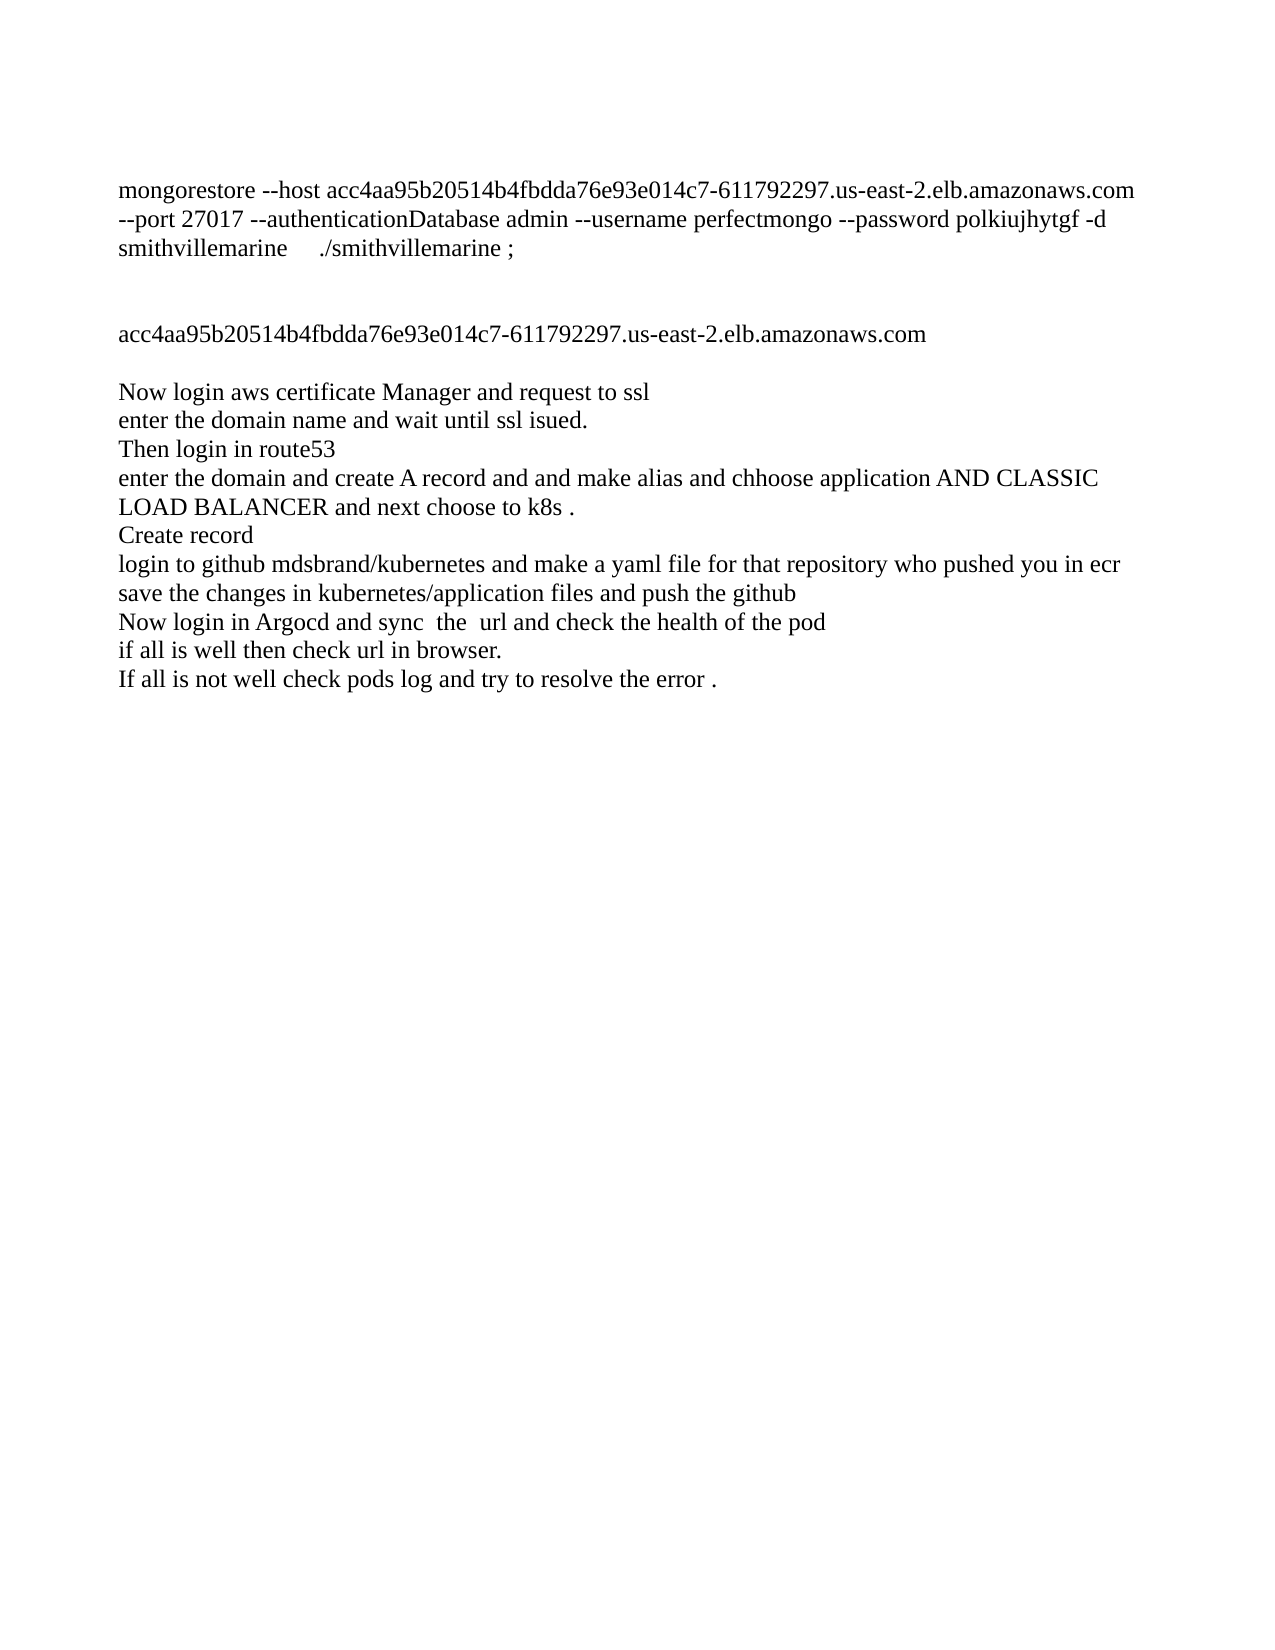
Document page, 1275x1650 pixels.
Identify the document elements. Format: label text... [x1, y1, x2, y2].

text Create record [118, 521, 1157, 549]
text login to github mdsbrand/kubernetes and make a yaml file for that repository who pushed you in ecr [118, 549, 1157, 578]
text mongorestore --host acc4aa95b20514b4fbdda76e93e014c7-611792297.us-east-2.elb.amazonaws.com --port 27017 --authenticationDatabase admin --username perfectmongo --password polkiujhytgf -d smithvillemarine ./smithvillemarine ; [118, 176, 1157, 262]
text enter the domain and create A record and and make alias and chhoose application AND CLASSIC LOAD BALANCER and next choose to k8s . [118, 463, 1157, 521]
text If all is not well check pods log and try to resolve the error . [118, 664, 1157, 693]
text if all is well then check url in browser. [118, 636, 1157, 664]
text Now login in Argocd and sync the url and check the health of the pod [118, 607, 1157, 636]
text Now login aws certificate Manager and request to ssl [118, 377, 1157, 406]
text acc4aa95b20514b4fbdda76e93e014c7-611792297.us-east-2.elb.amazonaws.com [118, 319, 1157, 348]
text save the changes in kubernetes/application files and push the github [118, 578, 1157, 607]
text Then login in route53 [118, 434, 1157, 463]
text enter the domain name and wait until ssl isued. [118, 406, 1157, 434]
